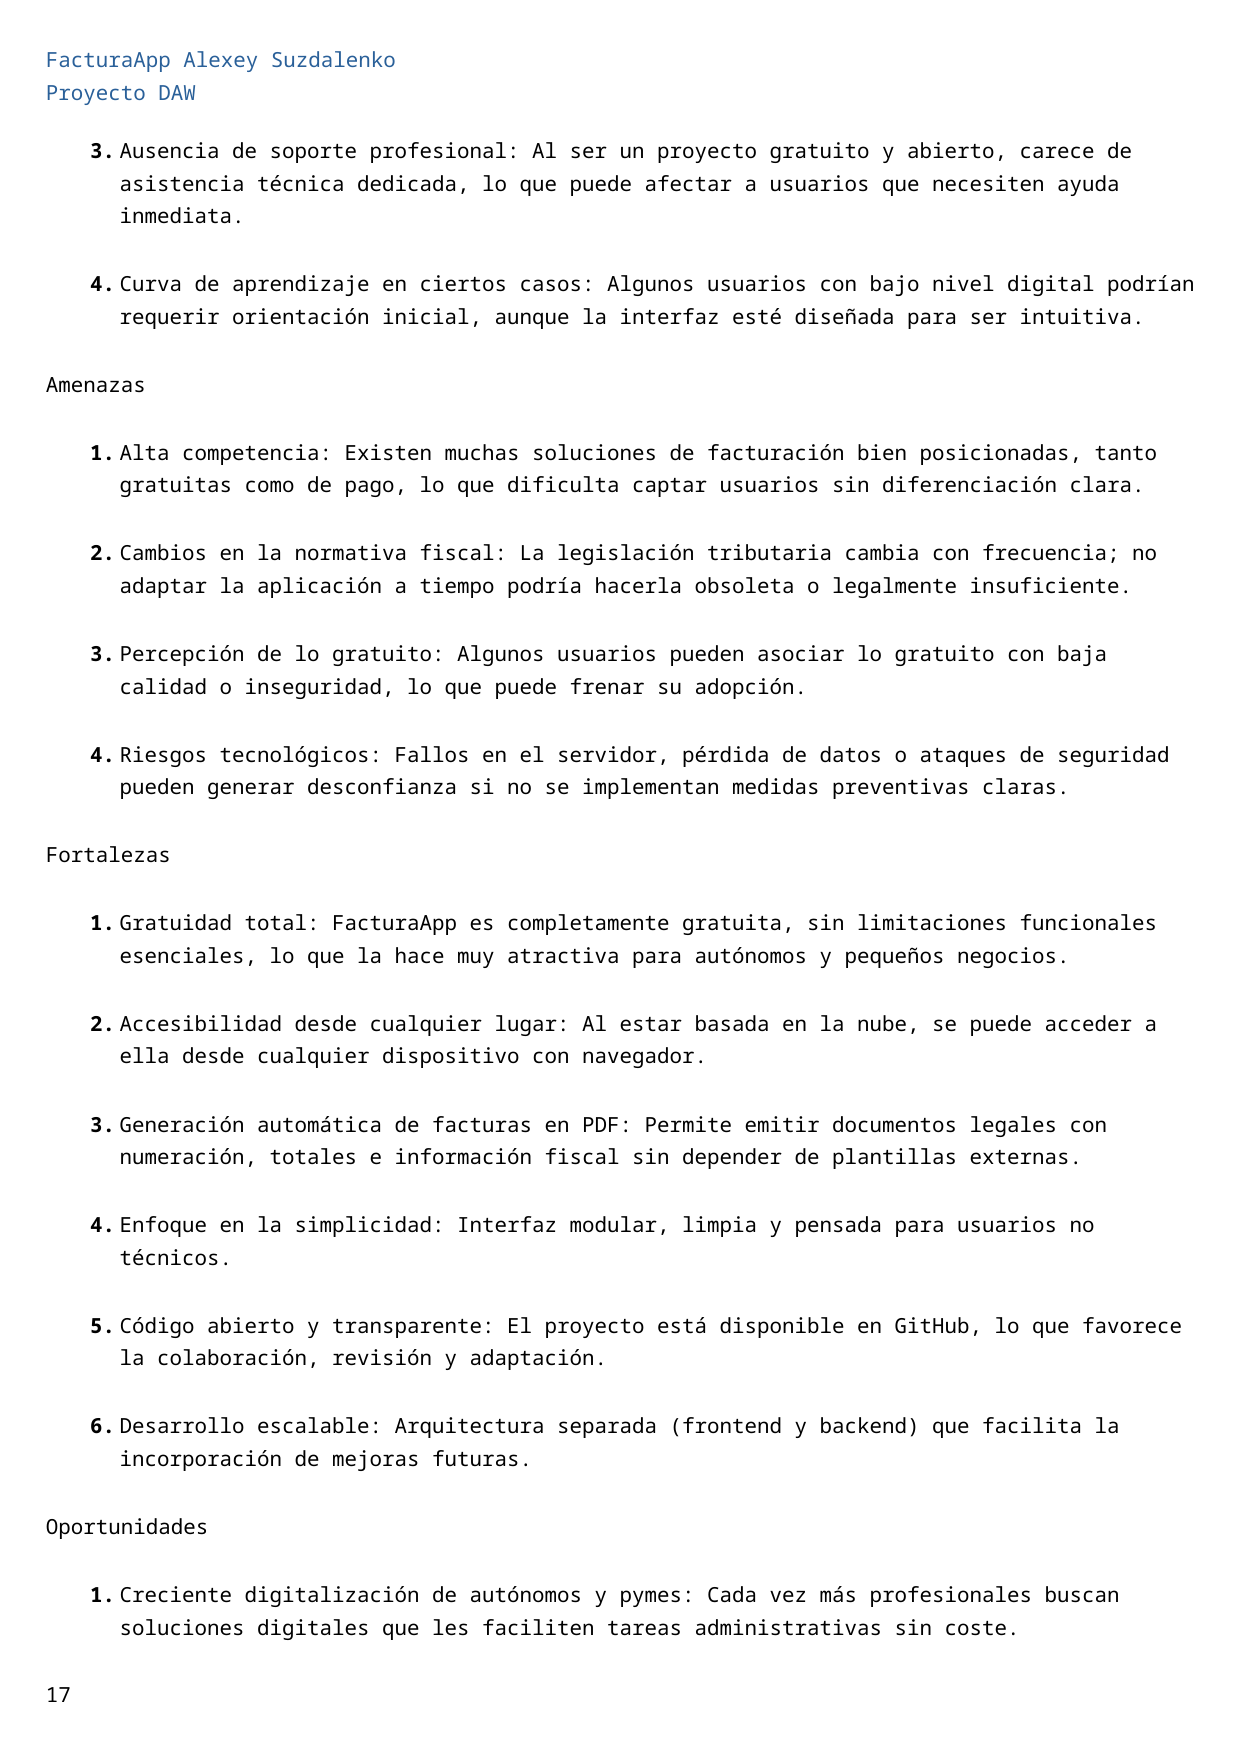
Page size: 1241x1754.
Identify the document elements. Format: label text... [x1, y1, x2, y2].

list Alta competencia: Existen muchas soluciones de facturación bien posicionadas, tanto gratuitas como de pago, lo que dificulta captar usuarios sin diferenciación clara. [90, 438, 1195, 499]
list Enfoque en la simplicidad: Interfaz modular, limpia y pensada para usuarios no técnicos. [90, 1210, 1195, 1271]
list Cambios en la normativa fiscal: La legislación tributaria cambia con frecuencia; no adaptar la aplicación a tiempo podría hacerla obsoleta o legalmente insuficiente. [90, 538, 1195, 599]
list Desarrollo escalable: Arquitectura separada (frontend y backend) que facilita la incorporación de mejoras futuras. [90, 1412, 1195, 1473]
list Curva de aprendizaje en ciertos casos: Algunos usuarios con bajo nivel digital podrían requerir orientación inicial, aunque la interfaz esté diseñada para ser intuitiva. [90, 269, 1195, 330]
list Riesgos tecnológicos: Fallos en el servidor, pérdida de datos o ataques de seguridad pueden generar desconfianza si no se implementan medidas preventivas claras. [90, 740, 1195, 801]
list Ausencia de soporte profesional: Al ser un proyecto gratuito y abierto, carece de asistencia técnica dedicada, lo que puede afectar a usuarios que necesiten ayuda inmediata. [90, 136, 1195, 230]
list Creciente digitalización de autónomos y pymes: Cada vez más profesionales buscan soluciones digitales que les faciliten tareas administrativas sin coste. [90, 1580, 1195, 1641]
subtitle Oportunidades [46, 1512, 1195, 1541]
subtitle Amenazas [46, 370, 1195, 398]
list Percepción de lo gratuito: Algunos usuarios pueden asociar lo gratuito con baja calidad o inseguridad, lo que puede frenar su adopción. [90, 639, 1195, 700]
subtitle Fortalezas [46, 840, 1195, 869]
list Generación automática de facturas en PDF: Permite emitir documentos legales con numeración, totales e información fiscal sin depender de plantillas externas. [90, 1110, 1195, 1171]
list Gratuidad total: FacturaApp es completamente gratuita, sin limitaciones funcionales esenciales, lo que la hace muy atractiva para autónomos y pequeños negocios. [90, 908, 1195, 969]
list Código abierto y transparente: El proyecto está disponible en GitHub, lo que favorece la colaboración, revisión y adaptación. [90, 1311, 1195, 1372]
list Accesibilidad desde cualquier lugar: Al estar basada en la nube, se puede acceder a ella desde cualquier dispositivo con navegador. [90, 1009, 1195, 1070]
